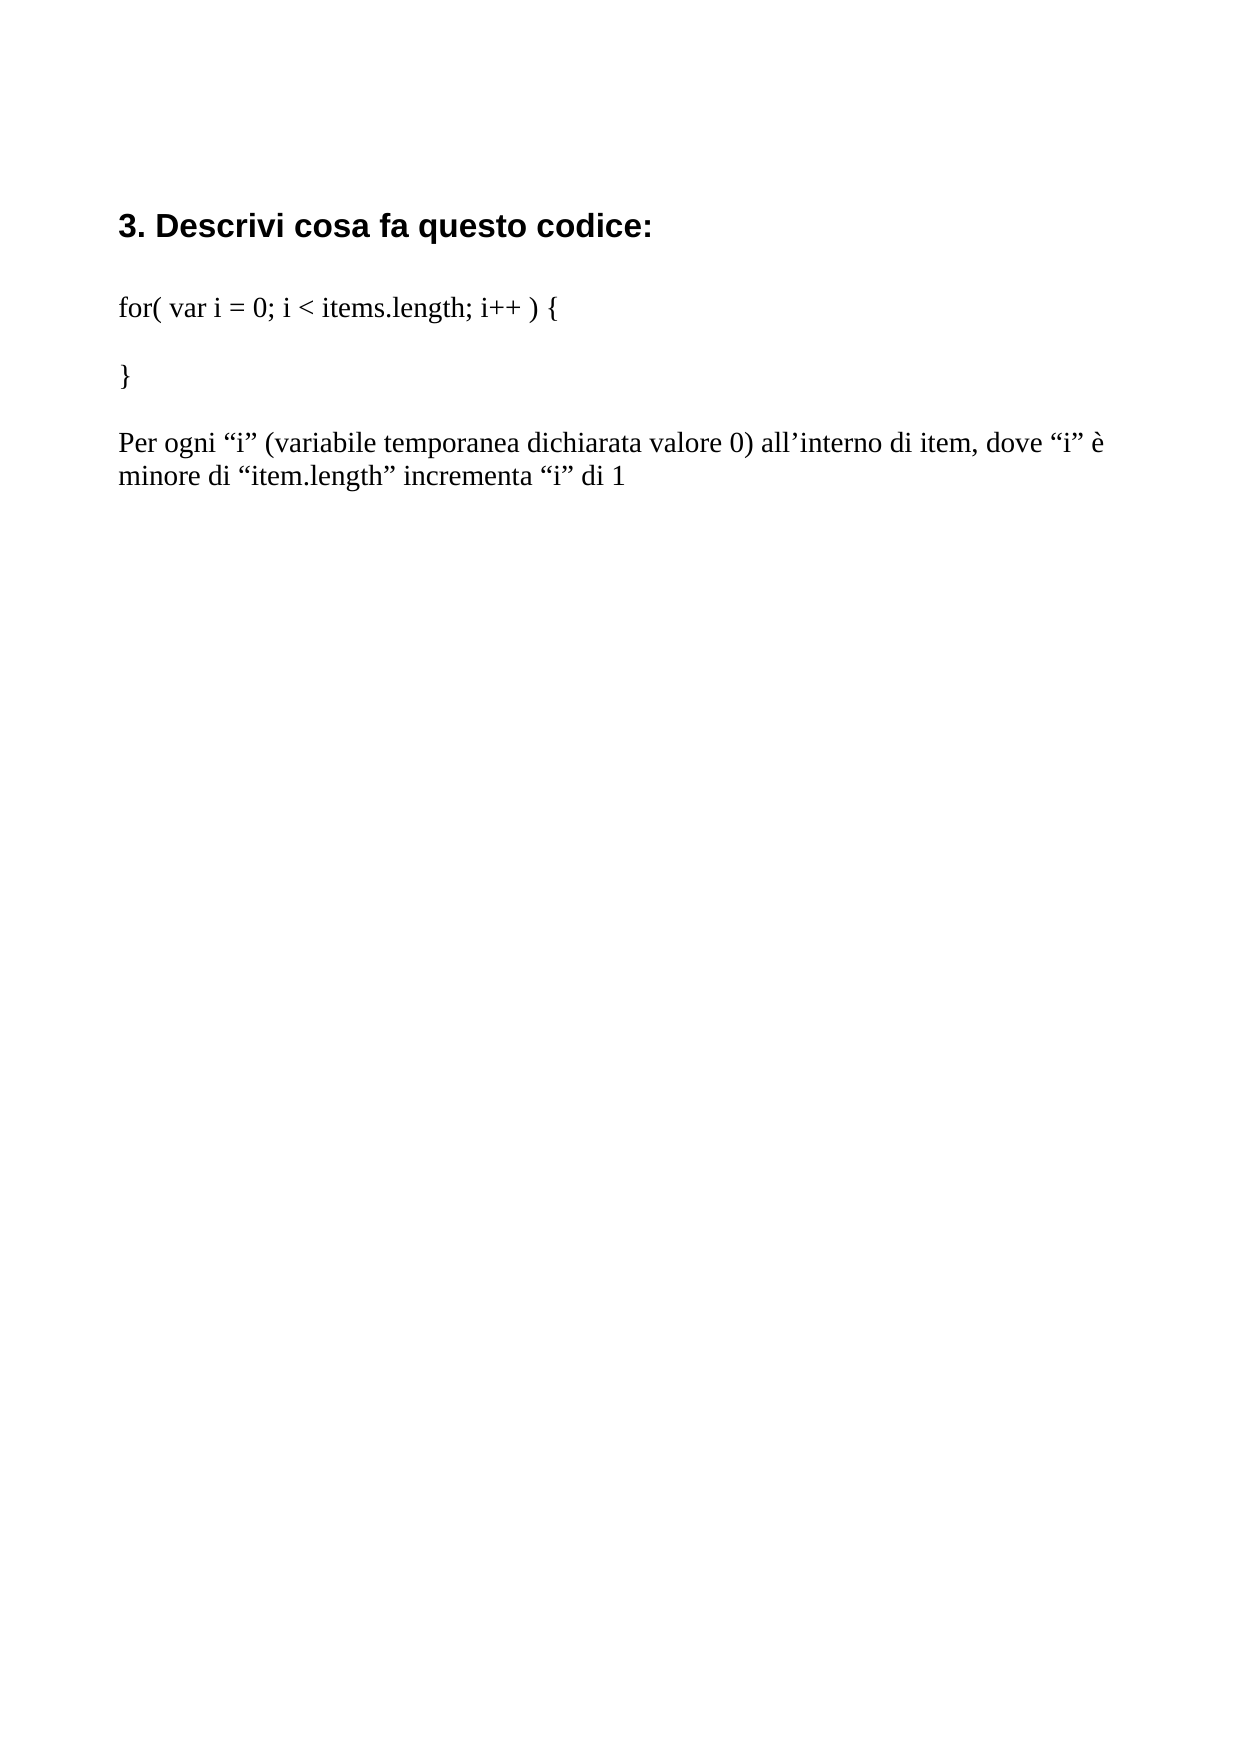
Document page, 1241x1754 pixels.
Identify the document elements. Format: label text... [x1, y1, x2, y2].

text Per ogni “i” (variabile temporanea dichiarata valore 0) all’interno di item, dove “i” è minore di “item.length” incrementa “i” di 1 [118, 425, 1122, 492]
text for( var i = 0; i < items.length; i++ ) { [118, 291, 1122, 324]
text } [118, 358, 1122, 391]
subtitle 3. Descrivi cosa fa questo codice: [118, 206, 1122, 244]
